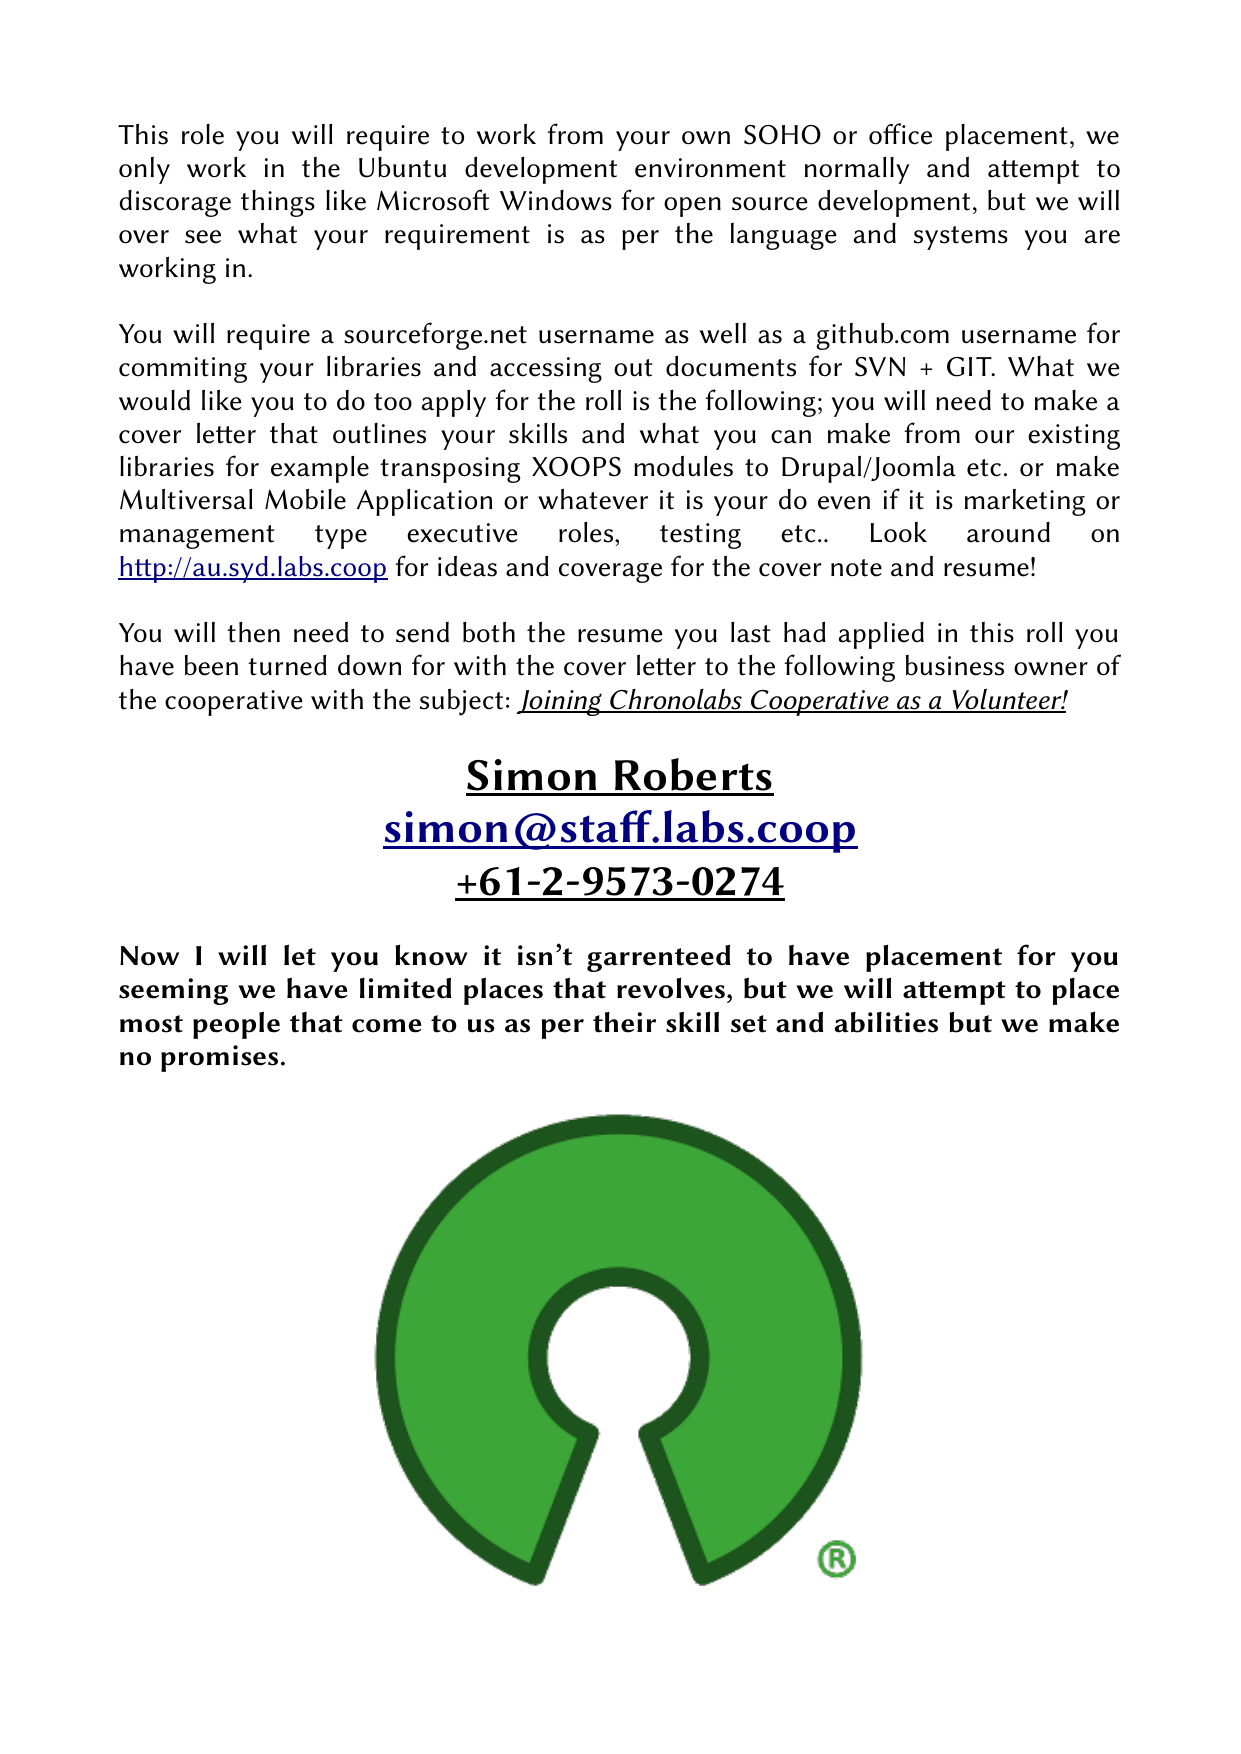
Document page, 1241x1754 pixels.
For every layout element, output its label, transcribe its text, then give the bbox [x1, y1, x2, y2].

text You will then need to send both the resume you last had applied in this roll you have been turned down for with the cover letter to the following business owner of the cooperative with the subject: Joining Chronolabs Cooperative as a Volunteer! [118, 617, 1122, 716]
text You will require a sourceforge.net username as well as a github.com username for commiting your libraries and accessing out documents for SVN + GIT. What we would like you to do too apply for the roll is the following; you will need to make a cover letter that outlines your skills and what you can make from our existing libraries for example transposing XOOPS modules to Drupal/Joomla etc. or make Multiversal Mobile Application or whatever it is your do even if it is marketing or management type executive roles, testing etc.. Look around on http://au.syd.labs.coop for ideas and coverage for the cover note and resume! [118, 317, 1122, 583]
text This role you will require to work from your own SOHO or office placement, we only work in the Ubuntu development environment normally and attempt to discorage things like Microsoft Windows for open source development, but we will over see what your requirement is as per the language and systems you are working in. [118, 118, 1122, 284]
picture [370, 1105, 870, 1606]
text Now I will let you know it isn’t garrenteed to have placement for you seeming we have limited places that revolves, but we will attempt to place most people that come to us as per their skill set and abilities but we make no promises. [118, 939, 1122, 1072]
text Simon Roberts simon@staff.labs.coop +61-2-9573-0274 [118, 749, 1122, 906]
